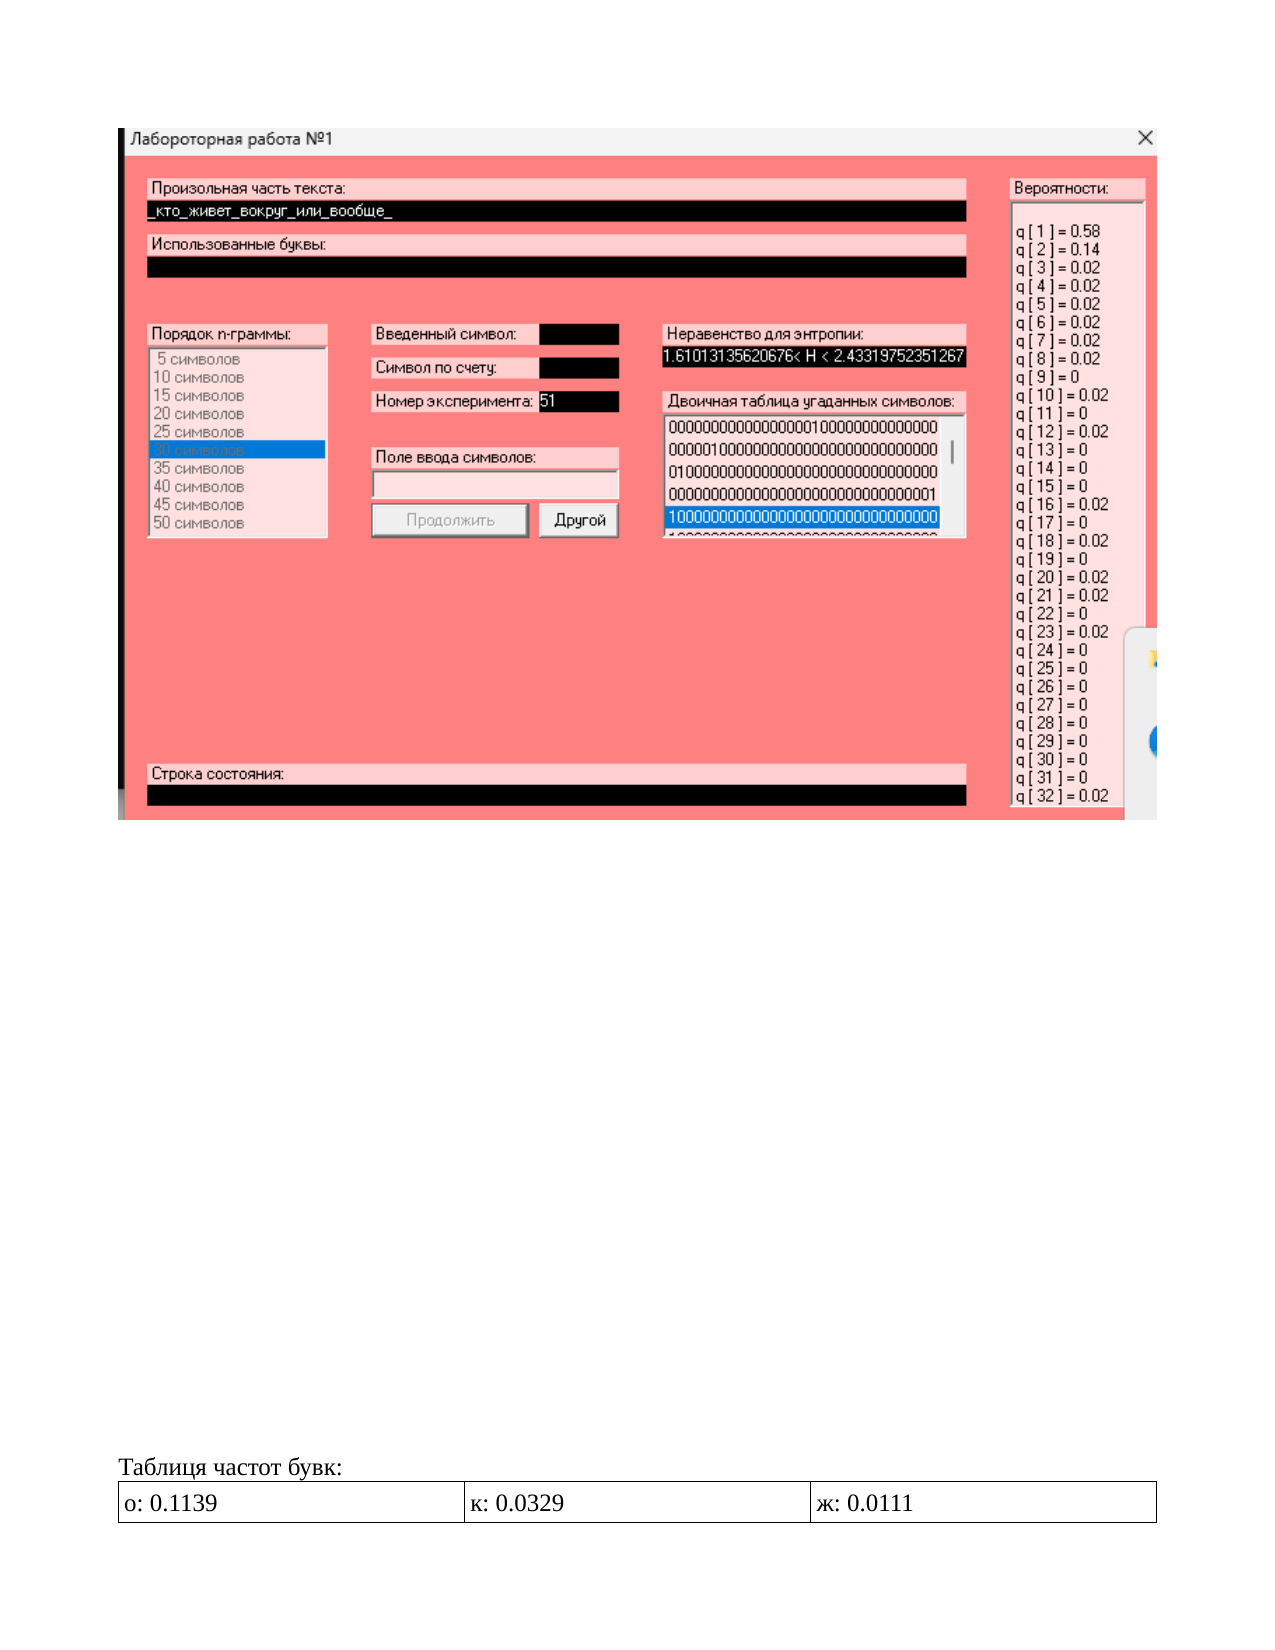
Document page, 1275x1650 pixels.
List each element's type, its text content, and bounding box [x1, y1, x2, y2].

text Таблиця частот бувк: [118, 1452, 1157, 1481]
picture [118, 128, 1157, 820]
table_header о: 0.1139 [119, 1482, 464, 1522]
table_header к: 0.0329 [465, 1482, 810, 1522]
table_header ж: 0.0111 [811, 1482, 1156, 1522]
